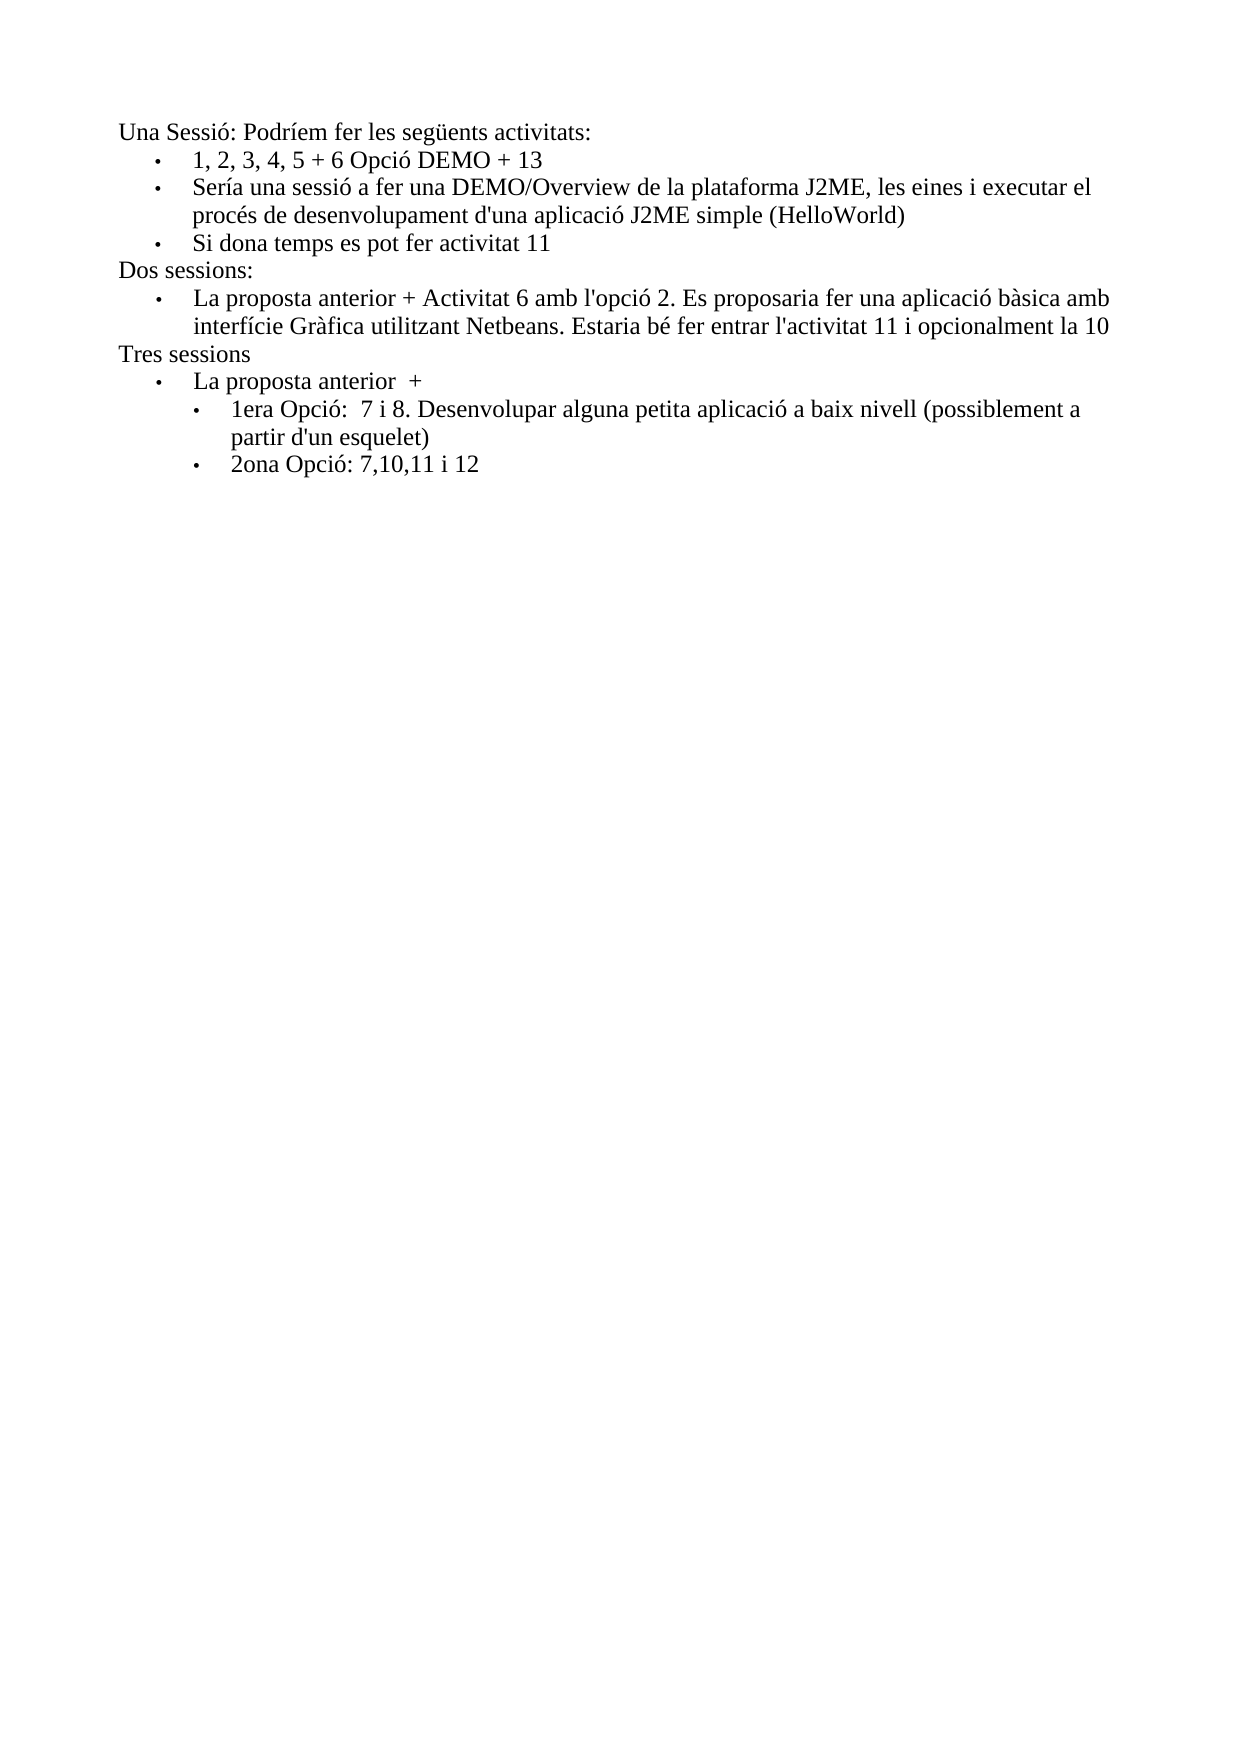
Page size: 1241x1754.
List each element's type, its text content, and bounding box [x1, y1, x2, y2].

list La proposta anterior + Activitat 6 amb l'opció 2. Es proposaria fer una aplicació bàsica amb interfície Gràfica utilitzant Netbeans. Estaria bé fer entrar l'activitat 11 i opcionalment la 10 [156, 284, 1122, 340]
text Una Sessió: Podríem fer les següents activitats: [118, 118, 1122, 146]
list La proposta anterior + [156, 367, 1122, 395]
list Si dona temps es pot fer activitat 11 [154, 229, 1122, 257]
text Dos sessions: [118, 257, 1122, 284]
list 1, 2, 3, 4, 5 + 6 Opció DEMO + 13 [154, 146, 1122, 173]
list 2ona Opció: 7,10,11 i 12 [193, 451, 1122, 478]
text Tres sessions [118, 340, 1122, 367]
list Sería una sessió a fer una DEMO/Overview de la plataforma J2ME, les eines i executar el procés de desenvolupament d'una aplicació J2ME simple (HelloWorld) [154, 173, 1122, 229]
list 1era Opció: 7 i 8. Desenvolupar alguna petita aplicació a baix nivell (possiblement a partir d'un esquelet) [193, 395, 1122, 451]
